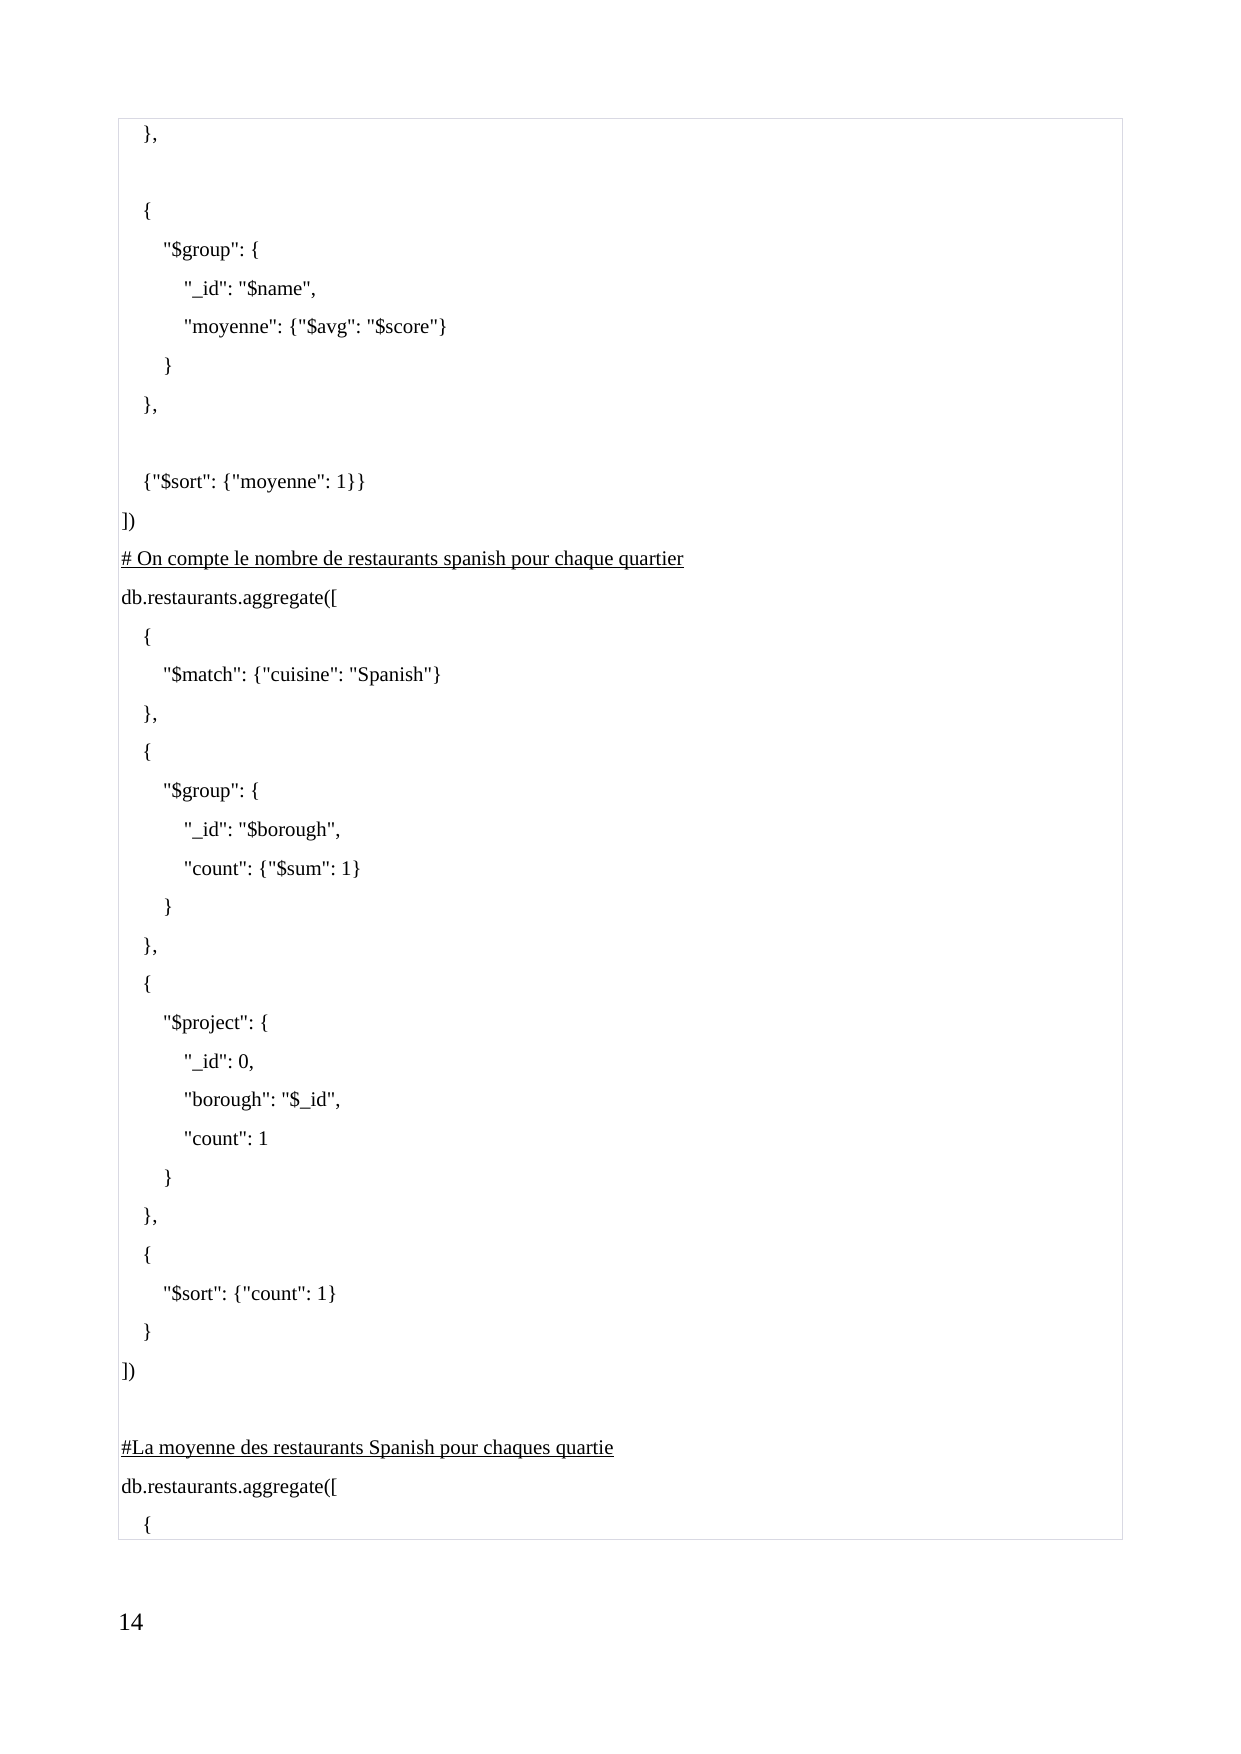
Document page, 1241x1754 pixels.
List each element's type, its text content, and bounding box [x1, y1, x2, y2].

text # On compte le nombre de restaurants spanish pour chaque quartier [119, 543, 1122, 570]
text { [119, 621, 1122, 648]
text }, [119, 119, 1122, 145]
text { [119, 1239, 1122, 1266]
text "count": {"$sum": 1} [119, 852, 1122, 879]
text { [119, 968, 1122, 995]
text } [119, 1162, 1122, 1189]
text "count": 1 [119, 1123, 1122, 1150]
text {"$sort": {"moyenne": 1}} [119, 466, 1122, 493]
text "_id": 0, [119, 1046, 1122, 1073]
text "$sort": {"count": 1} [119, 1277, 1122, 1304]
text }, [119, 930, 1122, 957]
text db.restaurants.aggregate([ [119, 582, 1122, 609]
text ]) [119, 504, 1122, 532]
text "_id": "$name", [119, 273, 1122, 300]
text "$group": { [119, 775, 1122, 802]
text } [119, 350, 1122, 377]
text { [119, 195, 1122, 222]
text "borough": "$_id", [119, 1084, 1122, 1111]
text { [119, 736, 1122, 763]
text }, [119, 1200, 1122, 1227]
text #La moyenne des restaurants Spanish pour chaques quartie [119, 1432, 1122, 1459]
text db.restaurants.aggregate([ [119, 1471, 1122, 1498]
text "_id": "$borough", [119, 814, 1122, 841]
text } [119, 1316, 1122, 1343]
text { [119, 1509, 1122, 1539]
text }, [119, 698, 1122, 725]
text "$match": {"cuisine": "Spanish"} [119, 659, 1122, 686]
text "$group": { [119, 234, 1122, 261]
text } [119, 891, 1122, 918]
text }, [119, 389, 1122, 416]
text "moyenne": {"$avg": "$score"} [119, 311, 1122, 338]
text "$project": { [119, 1007, 1122, 1034]
text ]) [119, 1355, 1122, 1382]
